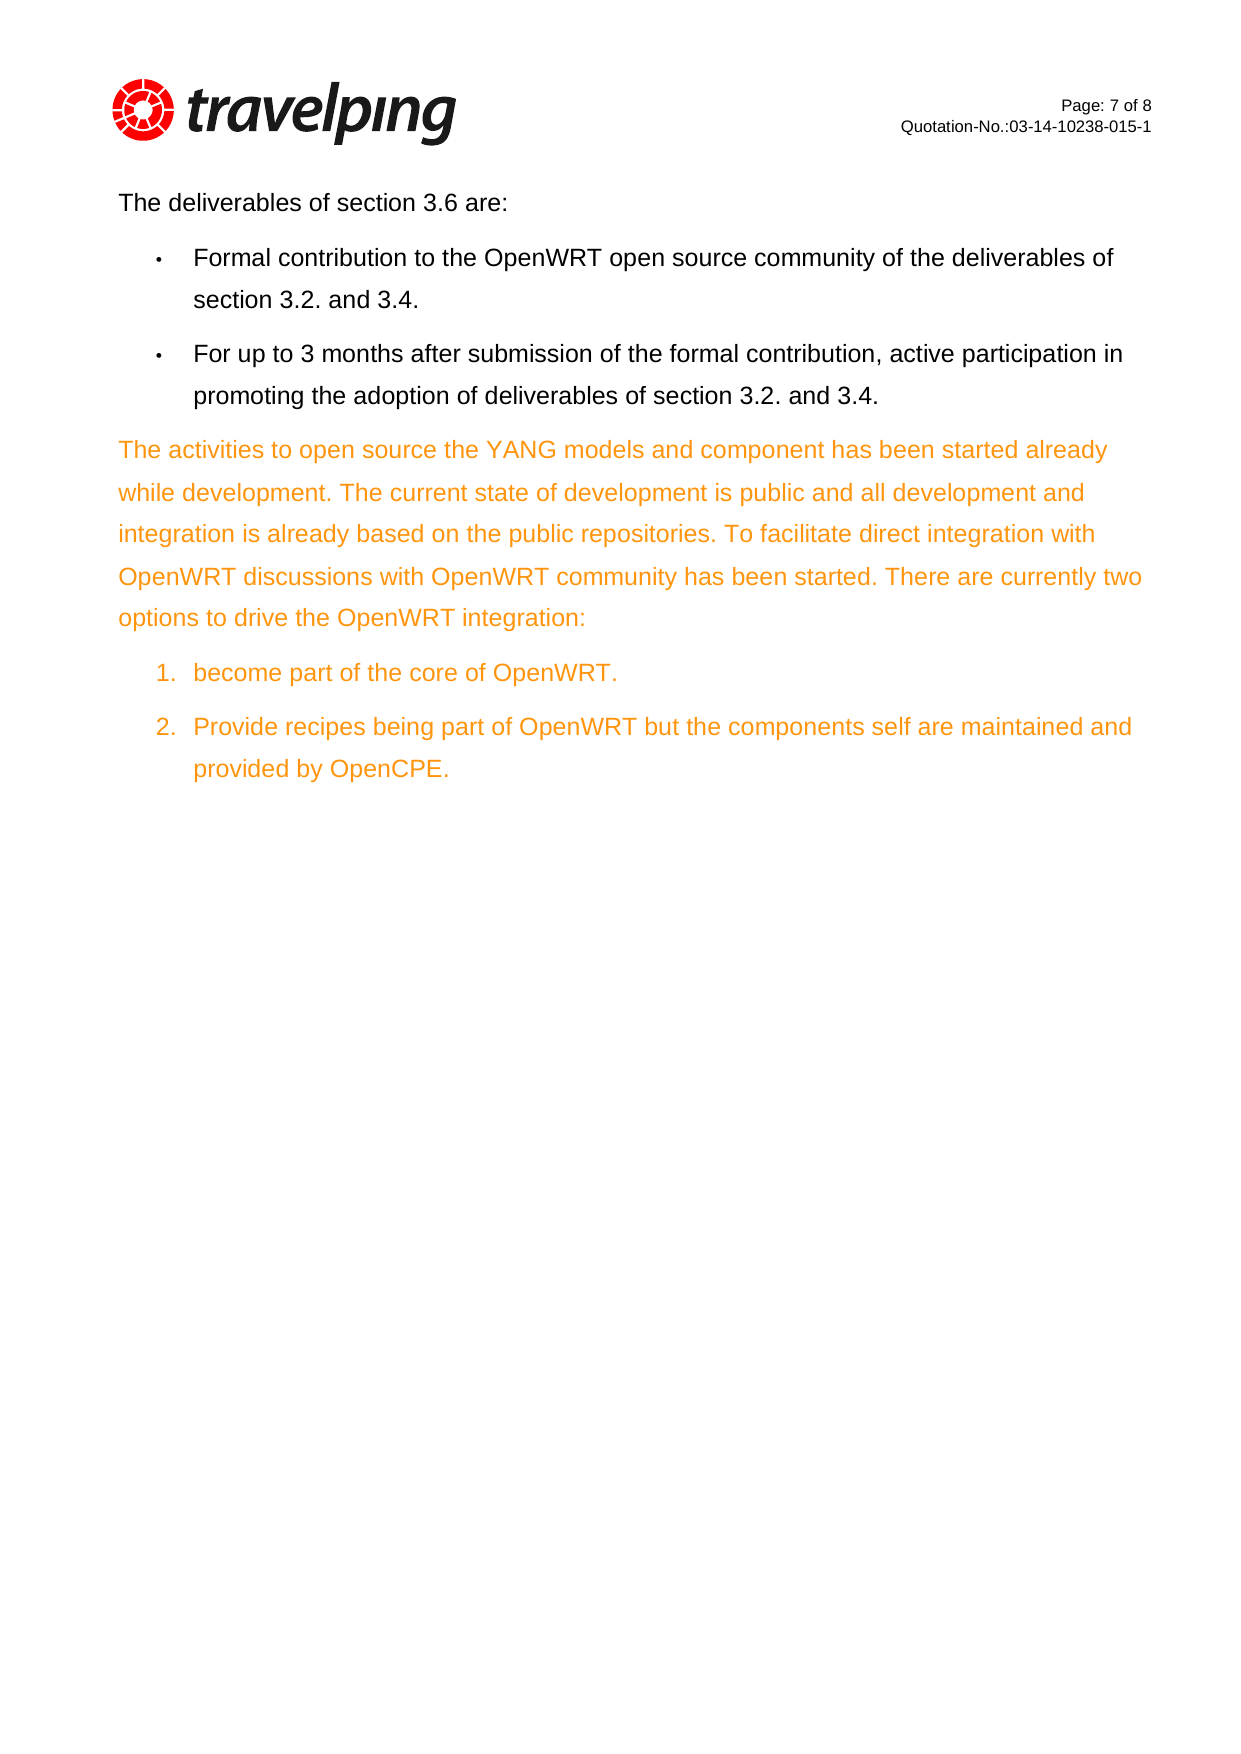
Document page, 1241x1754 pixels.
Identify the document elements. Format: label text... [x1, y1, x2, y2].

text The activities to open source the YANG models and component has been started already while development. The current state of development is public and all development and integration is already based on the public repositories. To facilitate direct integration with OpenWRT discussions with OpenWRT community has been started. There are currently two options to drive the OpenWRT integration: [118, 436, 1152, 632]
list Formal contribution to the OpenWRT open source community of the deliverables of section 3.2. and 3.4. [156, 243, 1152, 313]
text The deliverables of section 3.6 are: [118, 189, 1152, 217]
list For up to 3 months after submission of the formal contribution, active participation in promoting the adoption of deliverables of section 3.2. and 3.4. [156, 340, 1152, 410]
list Provide recipes being part of OpenWRT but the components self are maintained and provided by OpenCPE. [156, 713, 1152, 783]
list become part of the core of OpenWRT. [156, 659, 1152, 687]
